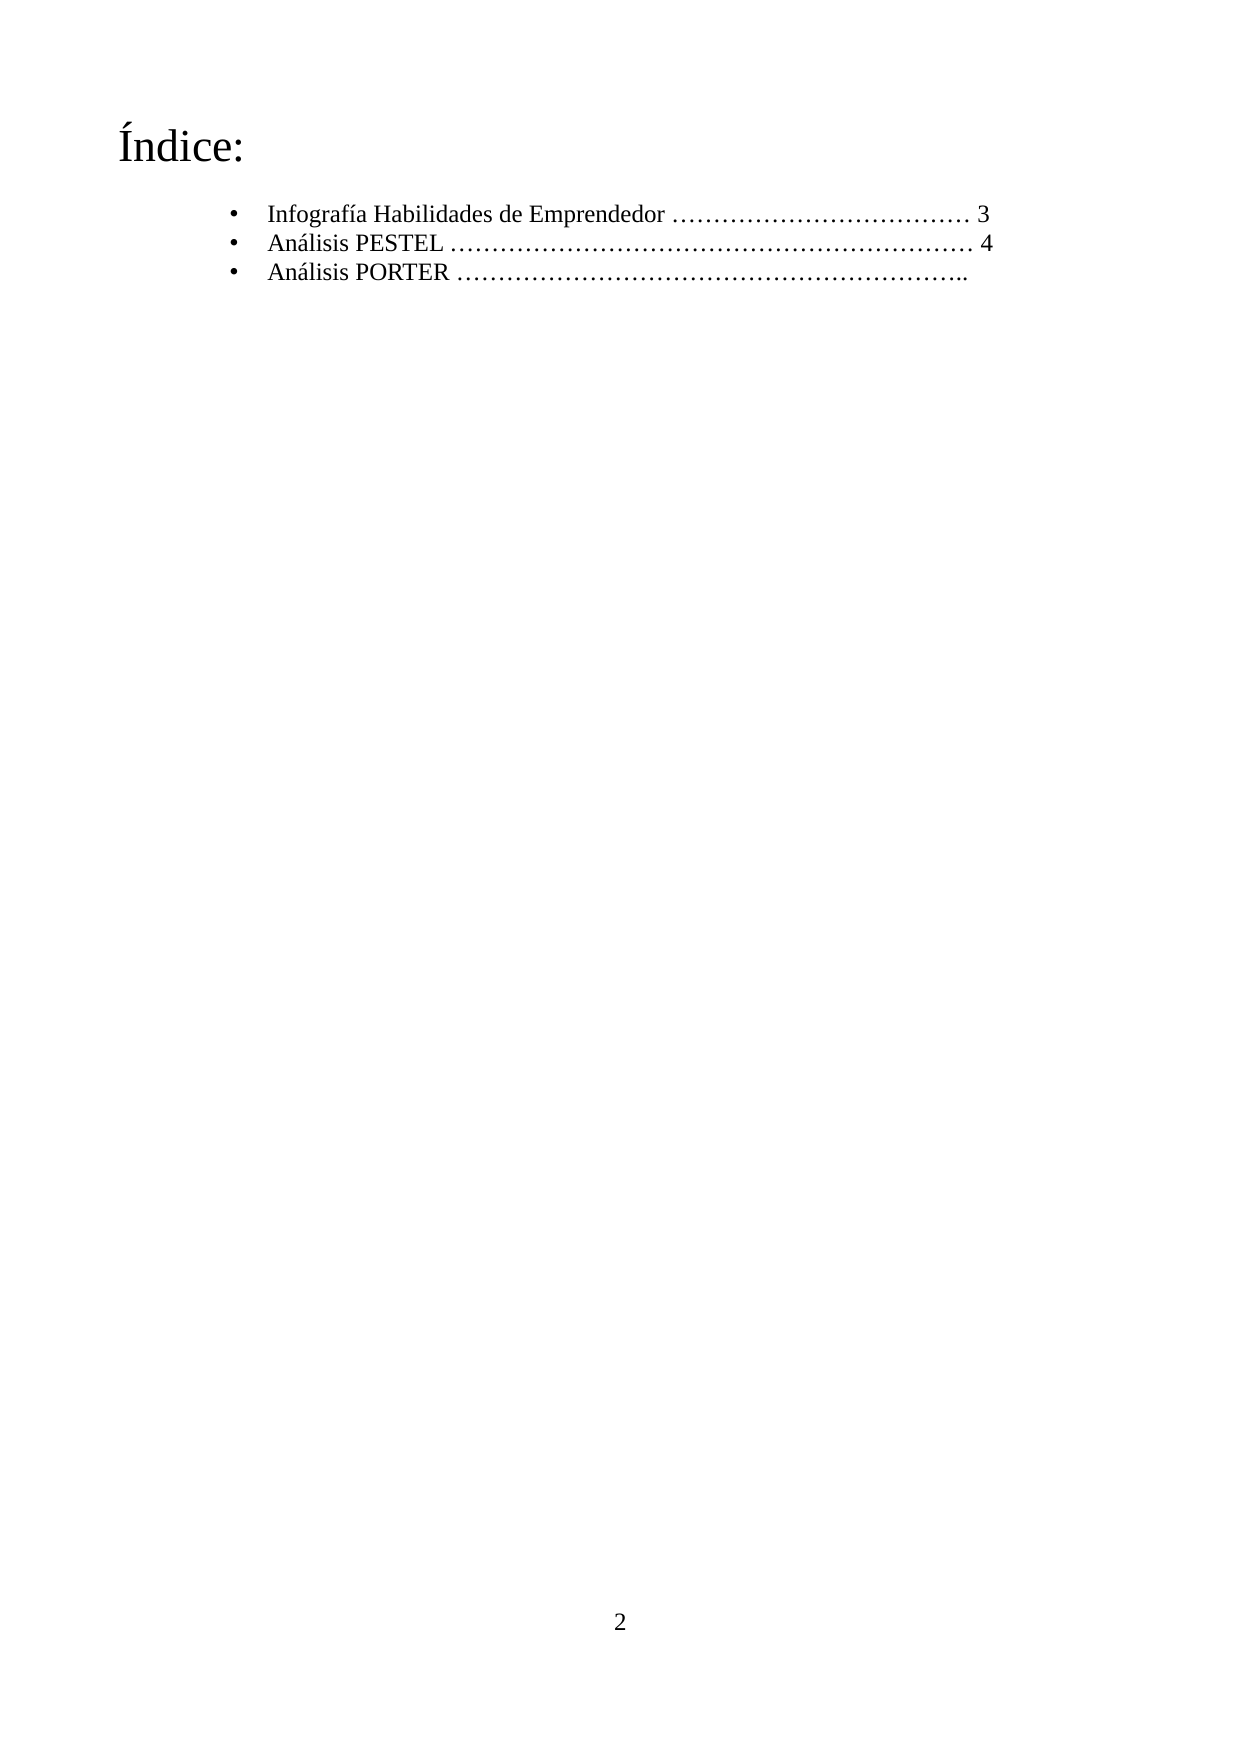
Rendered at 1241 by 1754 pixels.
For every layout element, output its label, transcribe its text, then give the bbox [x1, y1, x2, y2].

list Análisis PESTEL ……………………………………………………… 4 [229, 228, 1122, 257]
text Índice: [118, 118, 1122, 171]
list Infografía Habilidades de Emprendedor ……………………………… 3 [229, 199, 1122, 228]
list Análisis PORTER …………………………………………………….. [229, 257, 1122, 286]
